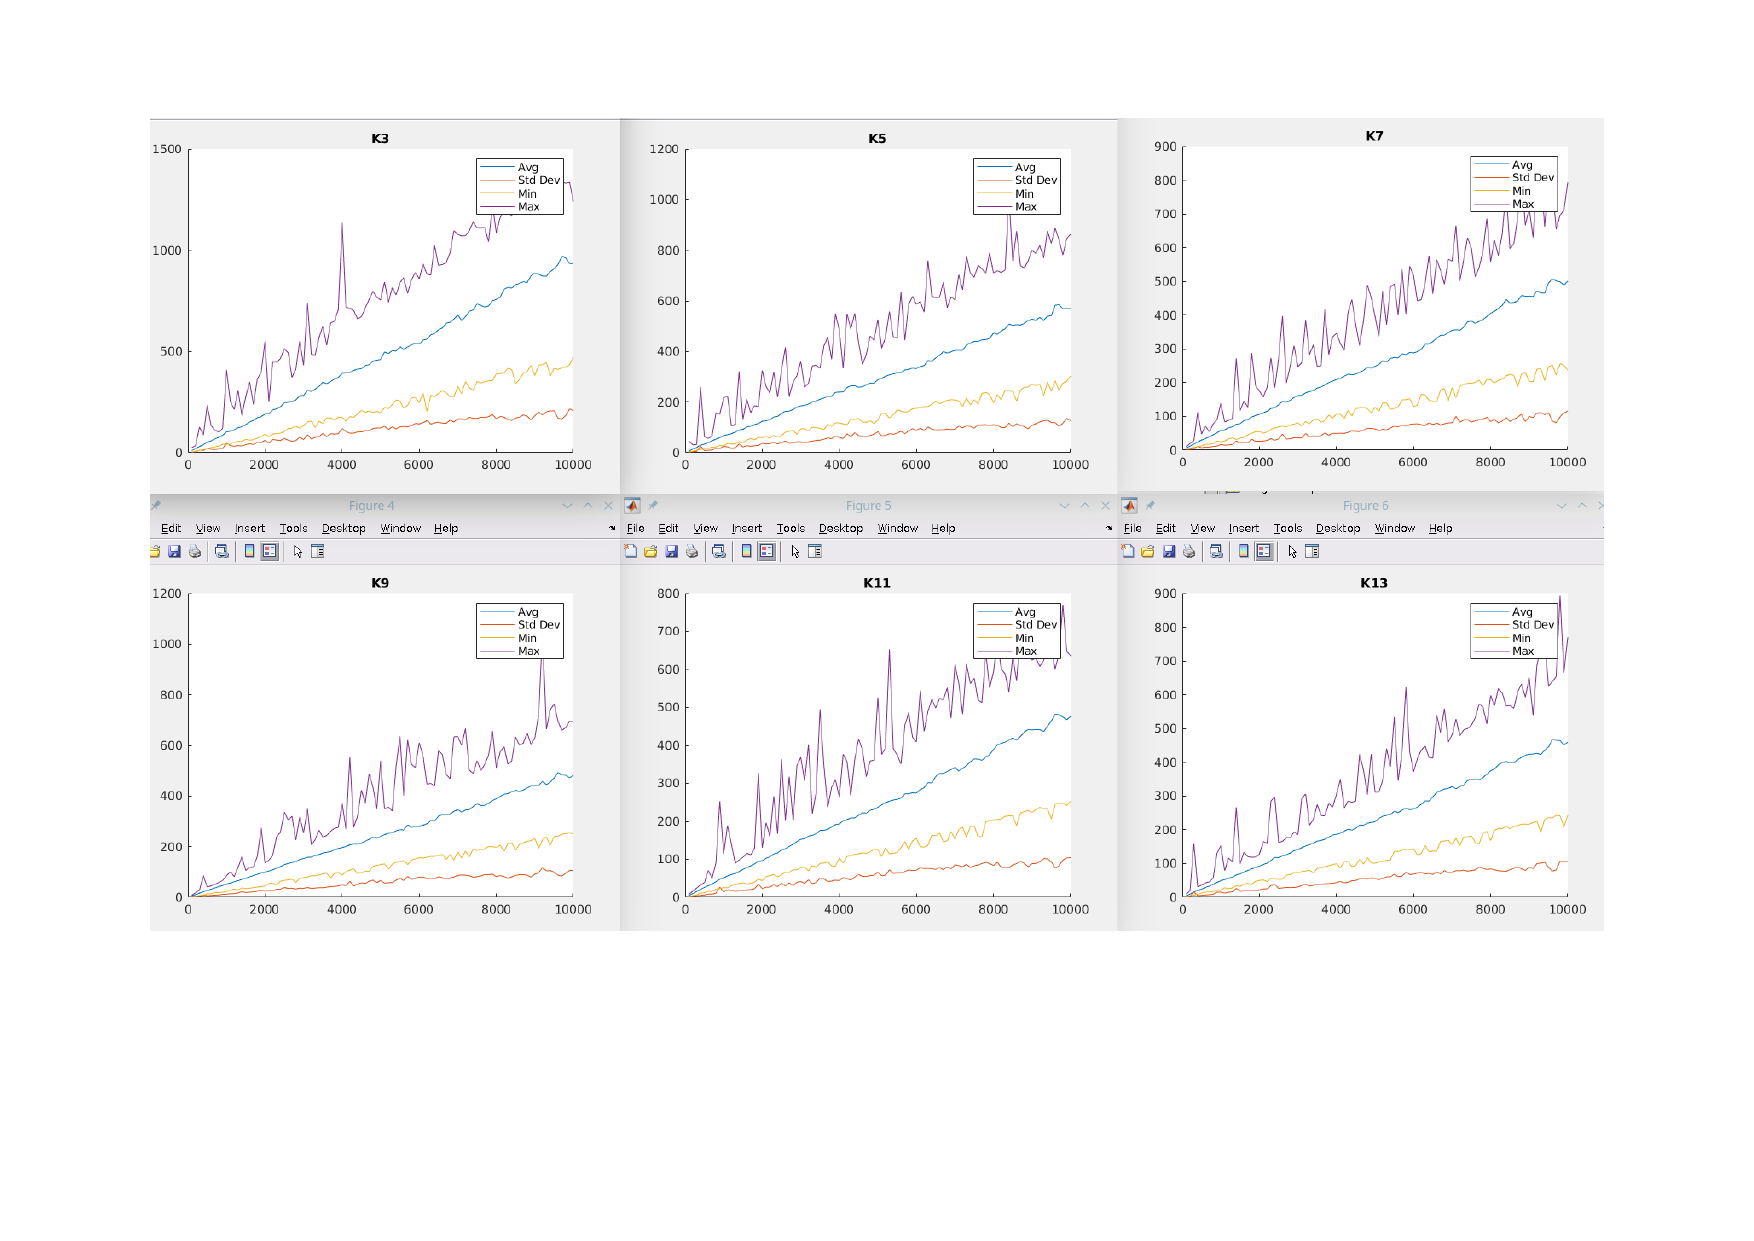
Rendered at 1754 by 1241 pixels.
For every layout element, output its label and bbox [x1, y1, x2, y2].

picture [150, 118, 1604, 931]
